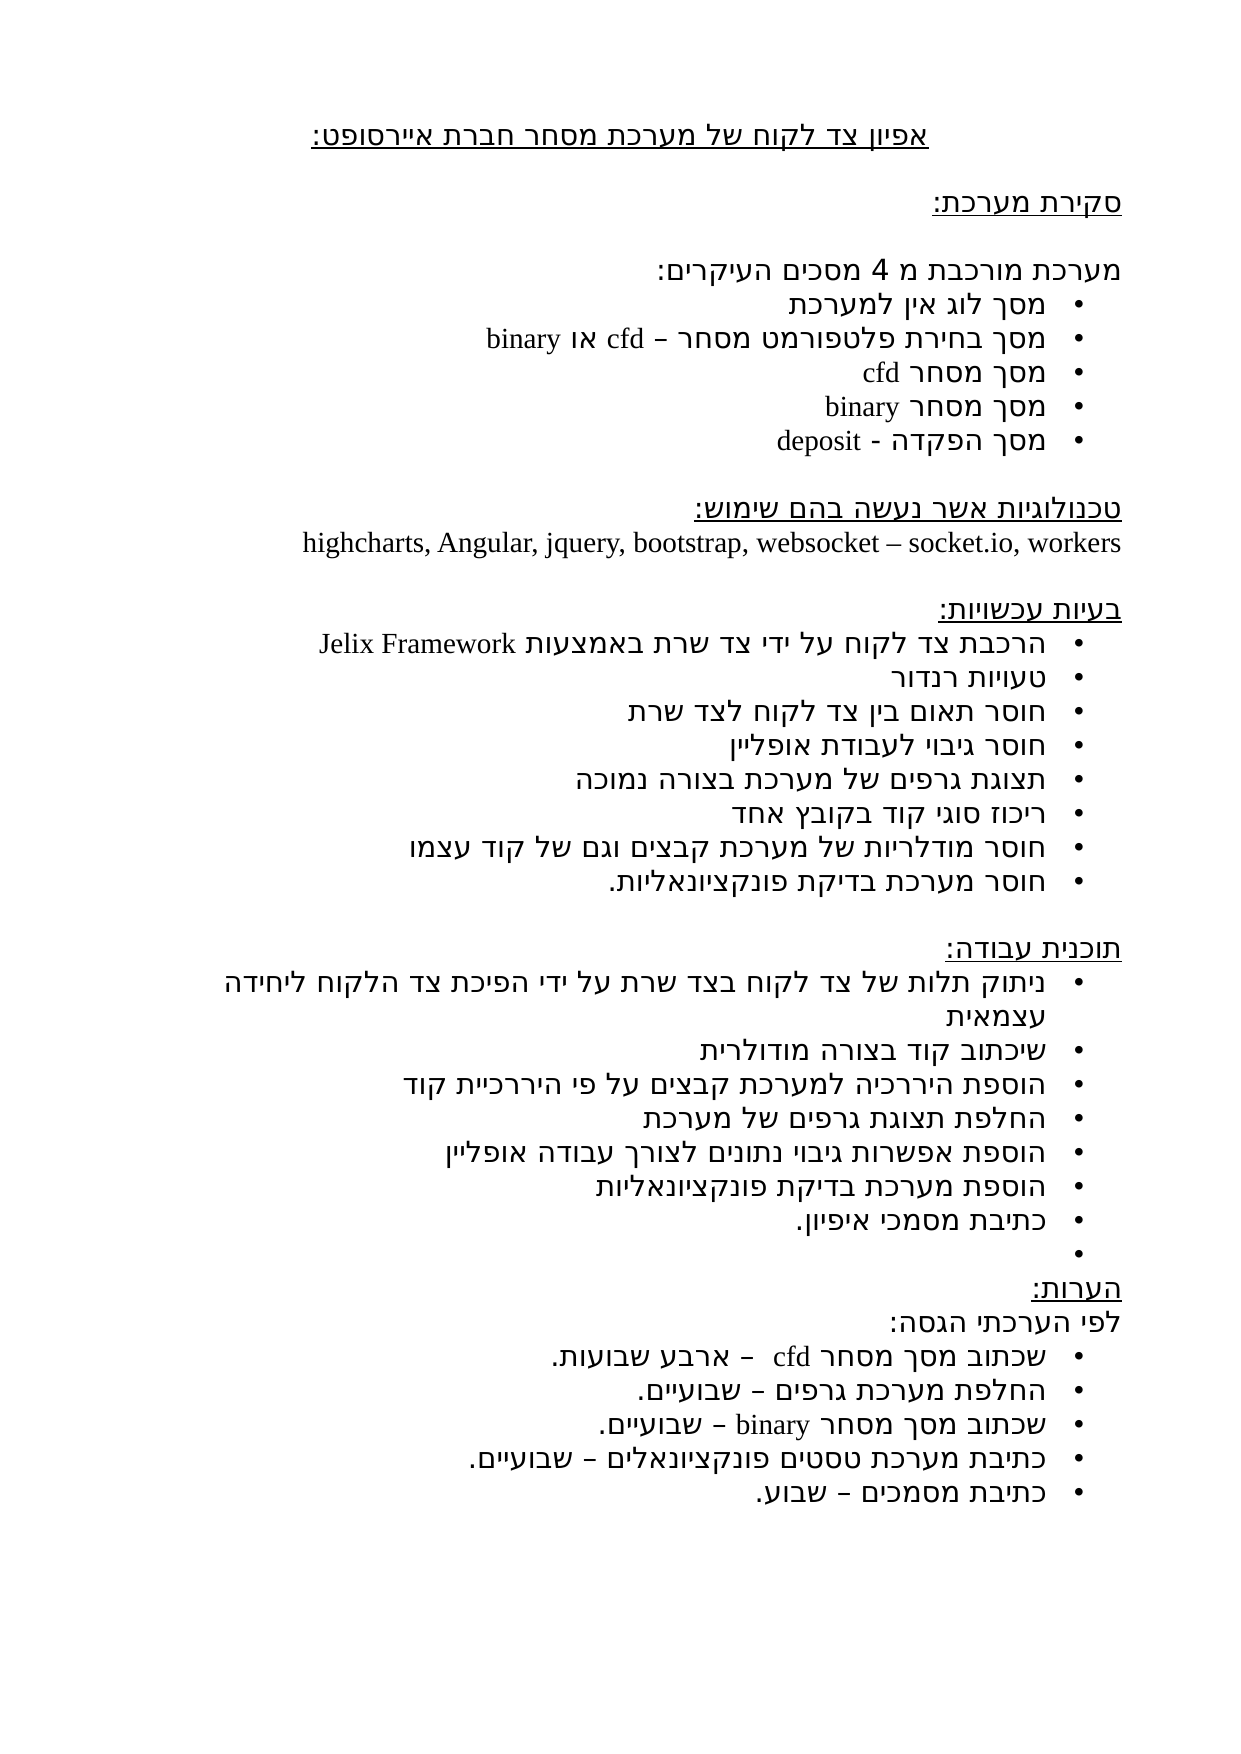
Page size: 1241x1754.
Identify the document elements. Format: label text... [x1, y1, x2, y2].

list הרכבת צד לקוח על ידי צד שרת באמצעות Jelix Framework [118, 626, 1084, 660]
list חוסר מודלריות של מערכת קבצים וגם של קוד עצמו [118, 830, 1084, 864]
list שיכתוב קוד בצורה מודולרית [118, 1033, 1084, 1067]
list החלפת מערכת גרפים – שבועיים. [118, 1373, 1084, 1407]
list חוסר גיבוי לעבודת אופליין [118, 728, 1084, 762]
text סקירת מערכת: [118, 186, 1122, 219]
list הוספת מערכת בדיקת פונקציונאליות [118, 1169, 1084, 1203]
list טעויות רנדור [118, 660, 1084, 694]
list כתיבת מסמכים – שבוע. [118, 1475, 1084, 1509]
list הוספת אפשרות גיבוי נתונים לצורך עבודה אופליין [118, 1135, 1084, 1169]
text טכנולוגיות אשר נעשה בהם שימוש: [118, 491, 1122, 525]
list הוספת היררכיה למערכת קבצים על פי היררכיית קוד [118, 1067, 1084, 1101]
text מערכת מורכבת מ 4 מסכים העיקרים: [118, 253, 1122, 287]
text תוכנית עבודה: [118, 932, 1122, 966]
list חוסר תאום בין צד לקוח לצד שרת [118, 694, 1084, 728]
text highcharts, Angular, jquery, bootstrap, websocket – socket.io, workers [118, 525, 1122, 559]
list ניתוק תלות של צד לקוח בצד שרת על ידי הפיכת צד הלקוח ליחידה עצמאית [118, 966, 1084, 1033]
text לפי הערכתי הגסה: [118, 1305, 1122, 1339]
list כתיבת מסמכי איפיון. [118, 1203, 1084, 1237]
list מסך בחירת פלטפורמט מסחר – cfd או binary [118, 321, 1084, 355]
list מסך מסחר cfd [118, 355, 1084, 389]
text בעיות עכשויות: [118, 592, 1122, 626]
list שכתוב מסך מסחר binary – שבועיים. [118, 1407, 1084, 1441]
list שכתוב מסך מסחר cfd – ארבע שבועות. [118, 1339, 1084, 1373]
text אפיון צד לקוח של מערכת מסחר חברת איירסופט: [118, 118, 1122, 152]
list חוסר מערכת בדיקת פונקציונאליות. [118, 864, 1084, 898]
list מסך מסחר binary [118, 389, 1084, 423]
list מסך הפקדה - deposit [118, 423, 1084, 458]
list כתיבת מערכת טסטים פונקציונאלים – שבועיים. [118, 1441, 1084, 1475]
list ריכוז סוגי קוד בקובץ אחד [118, 796, 1084, 830]
list מסך לוג אין למערכת [118, 287, 1084, 321]
list תצוגת גרפים של מערכת בצורה נמוכה [118, 762, 1084, 796]
text הערות: [118, 1271, 1122, 1305]
list החלפת תצוגת גרפים של מערכת [118, 1101, 1084, 1135]
